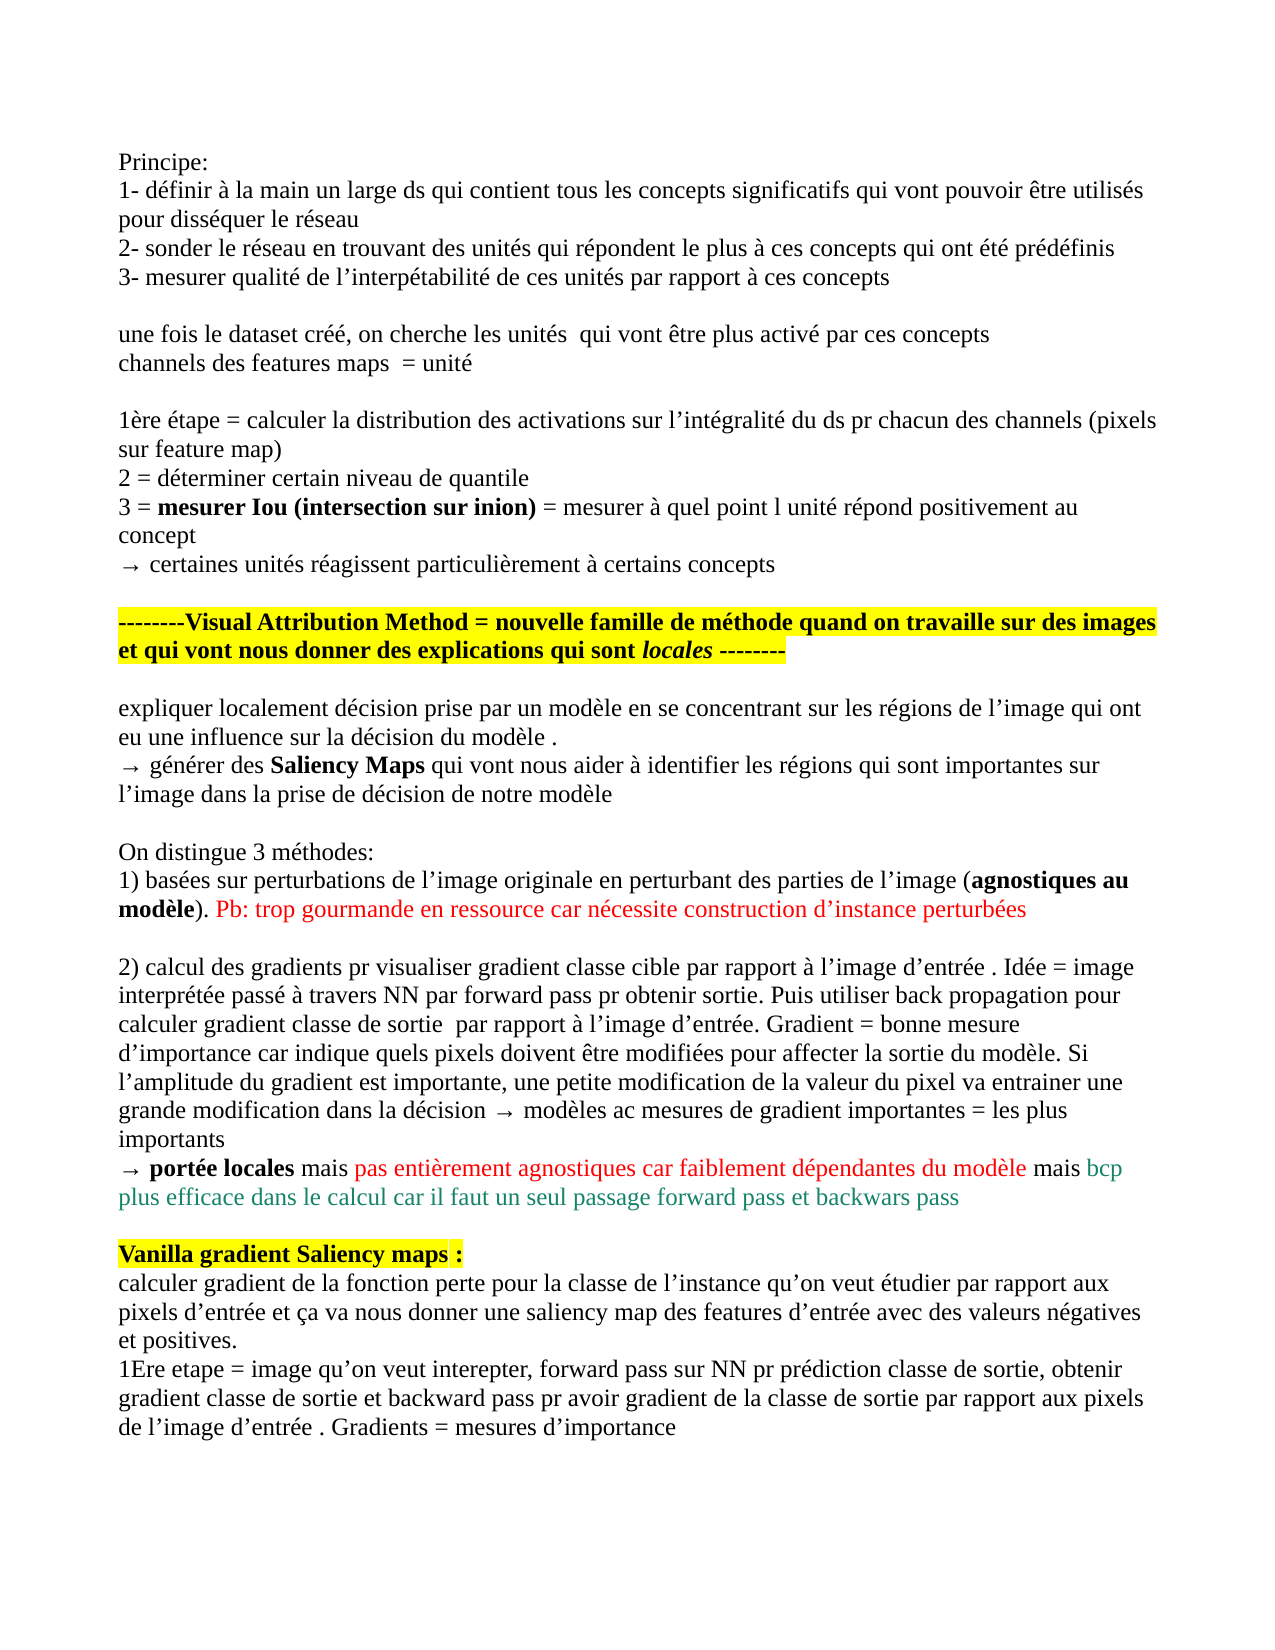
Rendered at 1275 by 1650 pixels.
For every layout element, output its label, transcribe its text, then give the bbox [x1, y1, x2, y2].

text 3 = mesurer Iou (intersection sur inion) = mesurer à quel point l unité répond positivement au concept [118, 492, 1157, 549]
text On distingue 3 méthodes: [118, 837, 1157, 866]
text 1ère étape = calculer la distribution des activations sur l’intégralité du ds pr chacun des channels (pixels sur feature map) [118, 406, 1157, 463]
text 2) calcul des gradients pr visualiser gradient classe cible par rapport à l’image d’entrée . Idée = image interprétée passé à travers NN par forward pass pr obtenir sortie. Puis utiliser back propagation pour calculer gradient classe de sortie par rapport à l’image d’entrée. Gradient = bonne mesure d’importance car indique quels pixels doivent être modifiées pour affecter la sortie du modèle. Si l’amplitude du gradient est importante, une petite modification de la valeur du pixel va entrainer une grande modification dans la décision → modèles ac mesures de gradient importantes = les plus importants [118, 952, 1157, 1153]
text 1) basées sur perturbations de l’image originale en perturbant des parties de l’image (agnostiques au modèle). Pb: trop gourmande en ressource car nécessite construction d’instance perturbées [118, 866, 1157, 923]
text 3- mesurer qualité de l’interpétabilité de ces unités par rapport à ces concepts [118, 262, 1157, 291]
text calculer gradient de la fonction perte pour la classe de l’instance qu’on veut étudier par rapport aux pixels d’entrée et ça va nous donner une saliency map des features d’entrée avec des valeurs négatives et positives. 1Ere etape = image qu’on veut interepter, forward pass sur NN pr prédiction classe de sortie, obtenir gradient classe de sortie et backward pass pr avoir gradient de la classe de sortie par rapport aux pixels de l’image d’entrée . Gradients = mesures d’importance [118, 1268, 1157, 1441]
text --------Visual Attribution Method = nouvelle famille de méthode quand on travaille sur des images et qui vont nous donner des explications qui sont locales -------- [118, 607, 1157, 664]
text → certaines unités réagissent particulièrement à certains concepts [118, 549, 1157, 578]
text Vanilla gradient Saliency maps : [118, 1239, 1157, 1268]
text 2 = déterminer certain niveau de quantile [118, 463, 1157, 492]
text une fois le dataset créé, on cherche les unités qui vont être plus activé par ces concepts [118, 319, 1157, 348]
text Principe: [118, 147, 1157, 176]
text channels des features maps = unité [118, 348, 1157, 377]
text 1- définir à la main un large ds qui contient tous les concepts significatifs qui vont pouvoir être utilisés pour disséquer le réseau [118, 176, 1157, 233]
text expliquer localement décision prise par un modèle en se concentrant sur les régions de l’image qui ont eu une influence sur la décision du modèle . → générer des Saliency Maps qui vont nous aider à identifier les régions qui sont importantes sur l’image dans la prise de décision de notre modèle [118, 693, 1157, 808]
text 2- sonder le réseau en trouvant des unités qui répondent le plus à ces concepts qui ont été prédéfinis [118, 233, 1157, 262]
text → portée locales mais pas entièrement agnostiques car faiblement dépendantes du modèle mais bcp plus efficace dans le calcul car il faut un seul passage forward pass et backwars pass [118, 1153, 1157, 1211]
